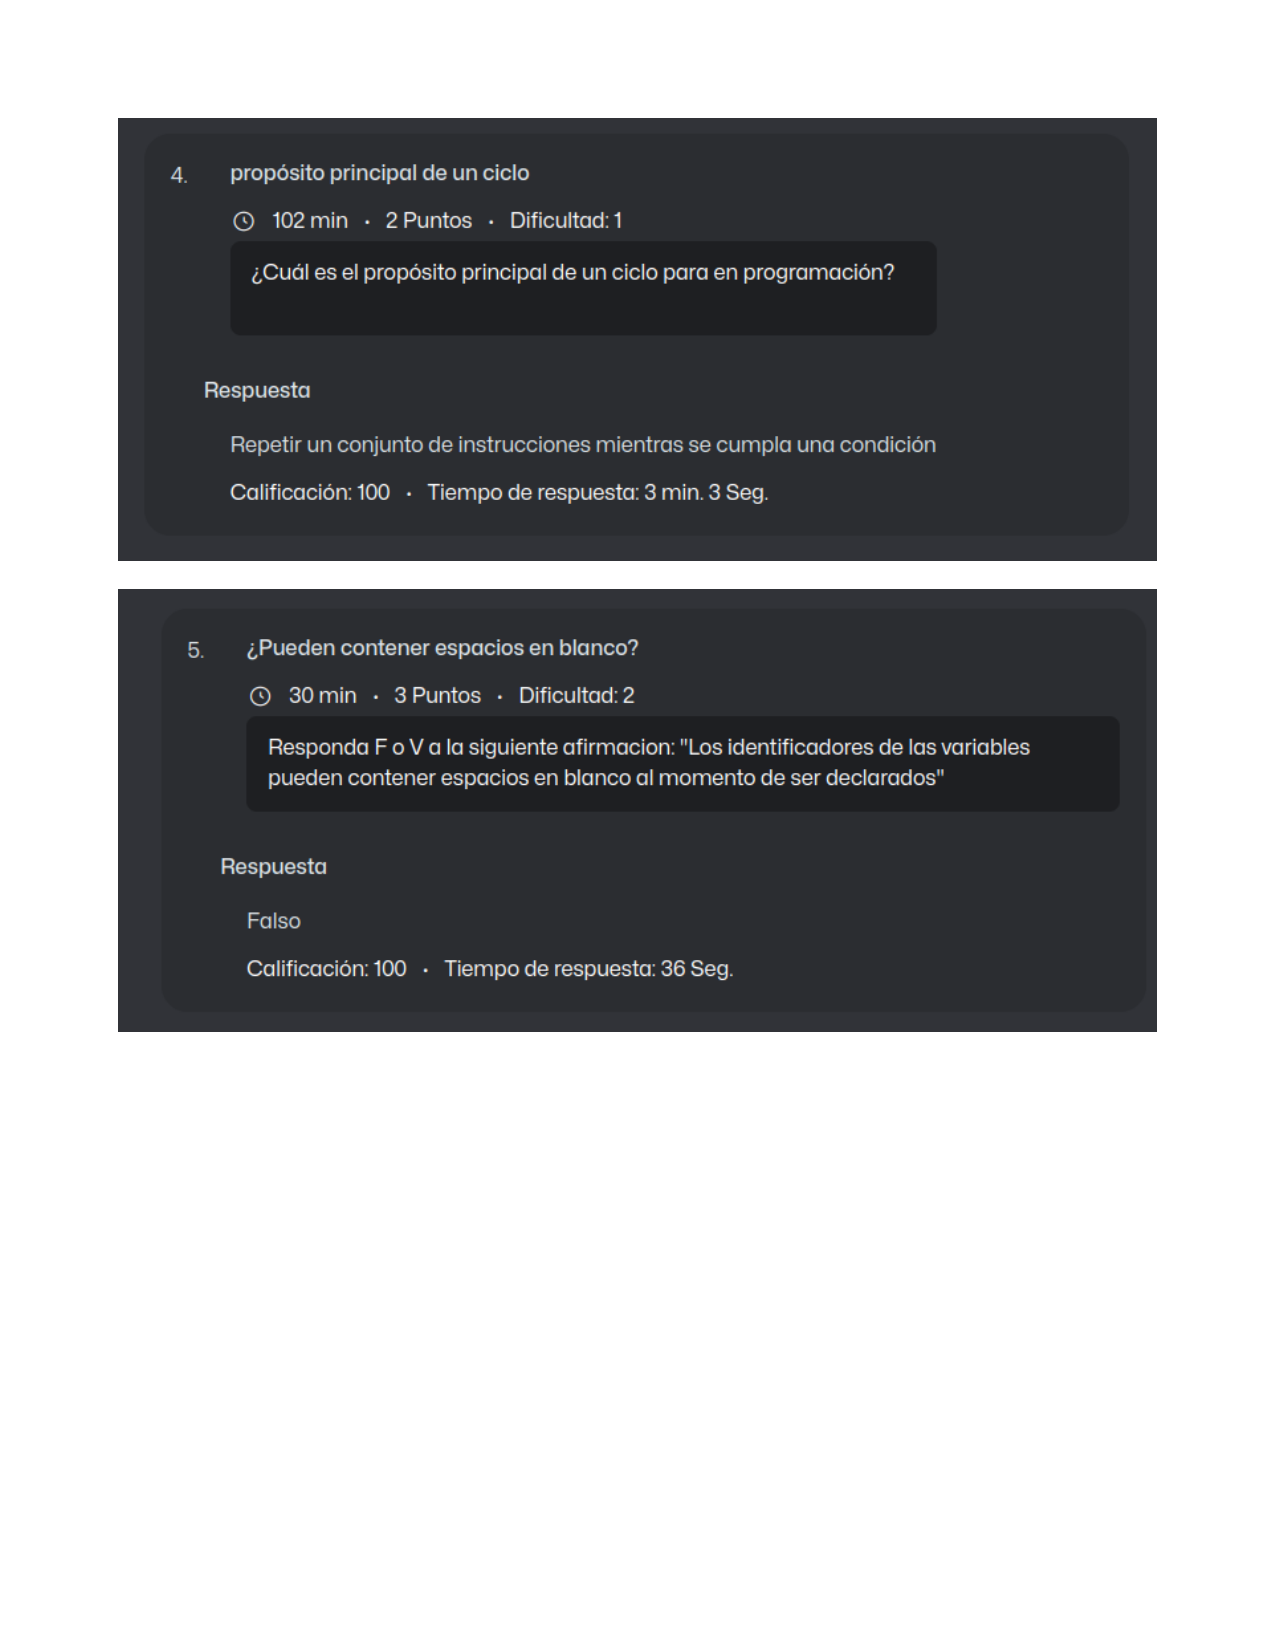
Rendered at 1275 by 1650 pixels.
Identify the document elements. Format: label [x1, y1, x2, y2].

picture [118, 589, 1157, 1032]
picture [118, 118, 1157, 561]
